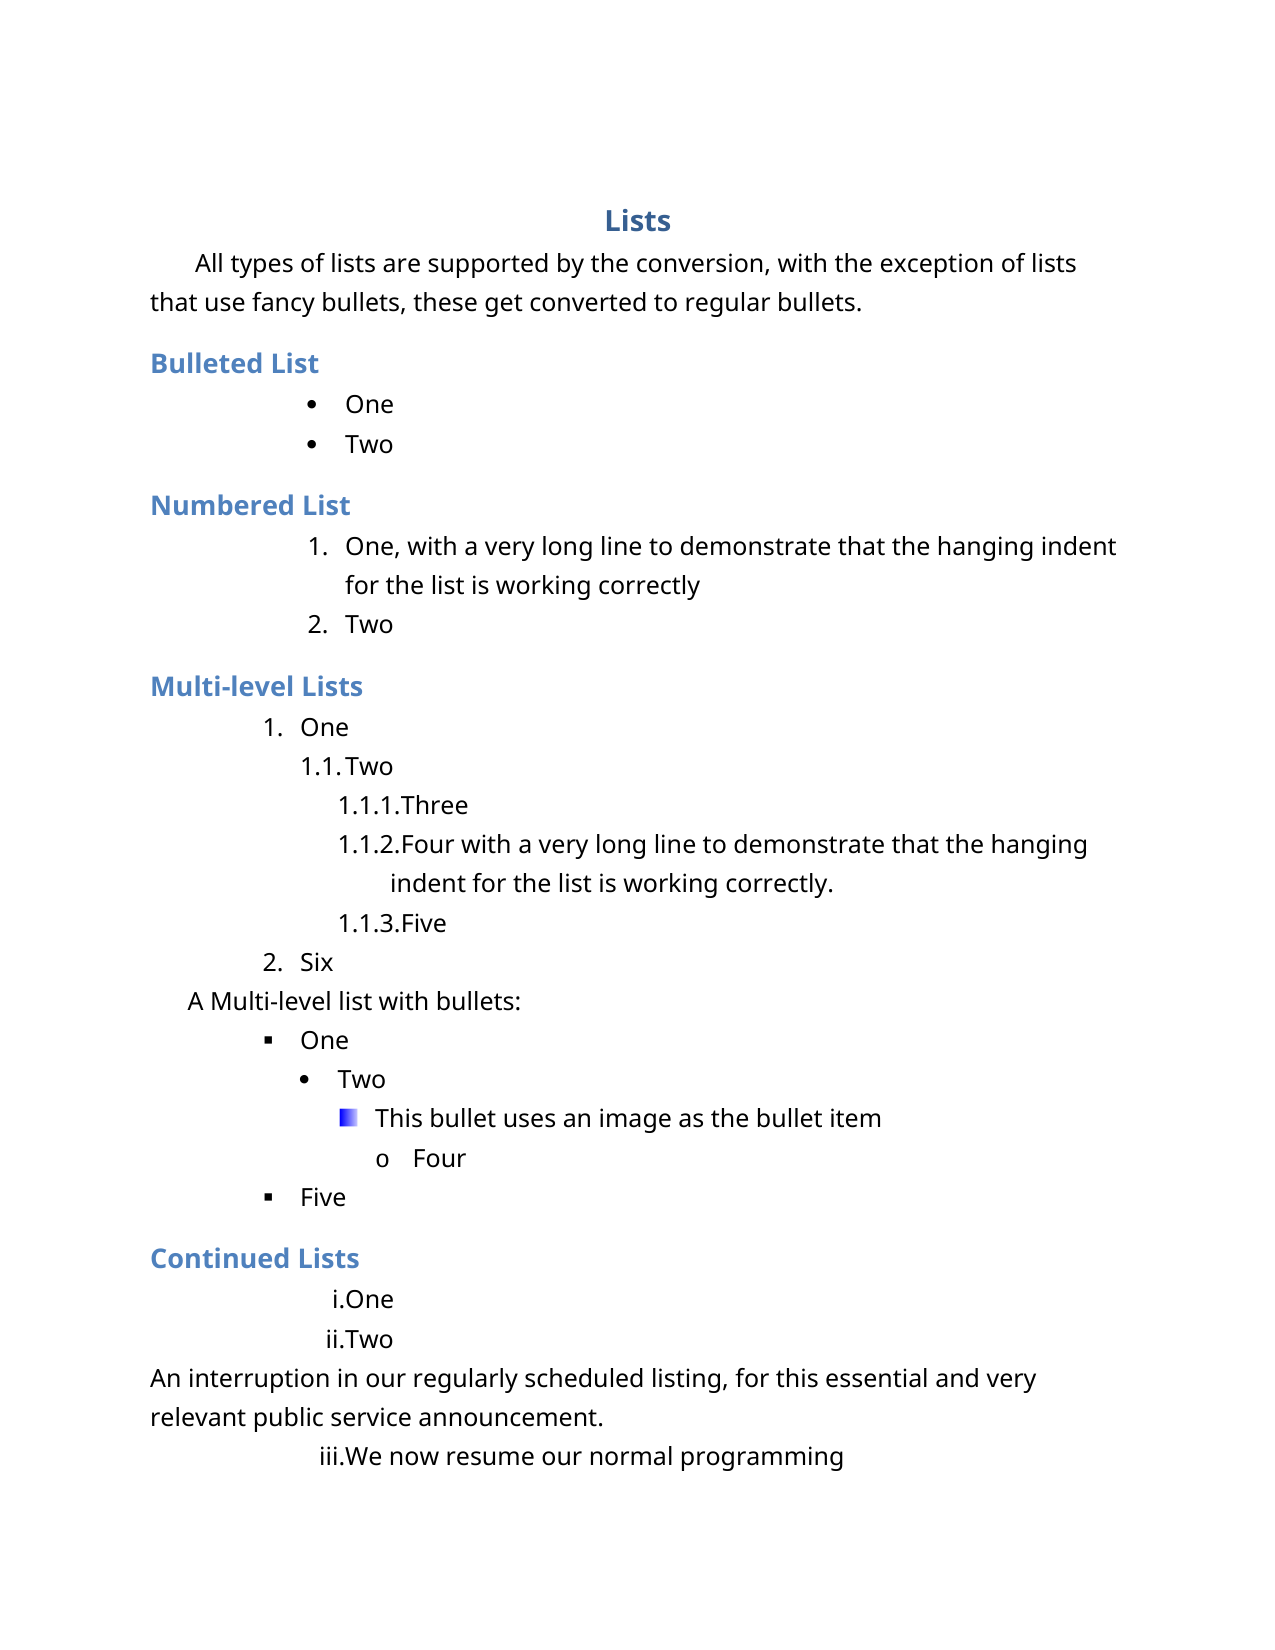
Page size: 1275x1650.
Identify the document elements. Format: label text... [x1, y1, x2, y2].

subtitle Bulleted List [150, 345, 1125, 382]
list An interruption in our regularly scheduled listing, for this essential and very relevant public service announcement. [150, 1360, 1125, 1434]
subtitle Continued Lists [150, 1240, 1125, 1277]
list Four with a very long line to demonstrate that the hanging indent for the list is working correctly. [337, 827, 1125, 900]
list Six [262, 944, 1125, 978]
list One, with a very long line to demonstrate that the hanging indent for the list is working correctly [307, 529, 1125, 602]
subtitle Numbered List [150, 486, 1125, 523]
list One [307, 1282, 1125, 1316]
list Two [300, 1062, 1125, 1096]
list A Multi-level list with bullets: [187, 984, 1125, 1018]
text All types of lists are supported by the conversion, with the exception of lists that use fancy bullets, these get converted to regular bullets. [150, 246, 1125, 319]
list We now resume our normal programming [307, 1439, 1125, 1473]
list One [262, 1023, 1125, 1057]
list One [262, 709, 1125, 743]
subtitle Multi-level Lists [150, 667, 1125, 704]
list Four [375, 1140, 1125, 1174]
list Two [307, 1321, 1125, 1355]
list One [307, 387, 1125, 421]
list Two [307, 426, 1125, 460]
list Three [337, 788, 1125, 822]
list Five [337, 905, 1125, 939]
list Two [300, 749, 1125, 783]
list Five [262, 1180, 1125, 1214]
list Two [307, 607, 1125, 641]
subtitle Lists [150, 200, 1125, 240]
list This bullet uses an image as the bullet item [337, 1101, 1125, 1135]
